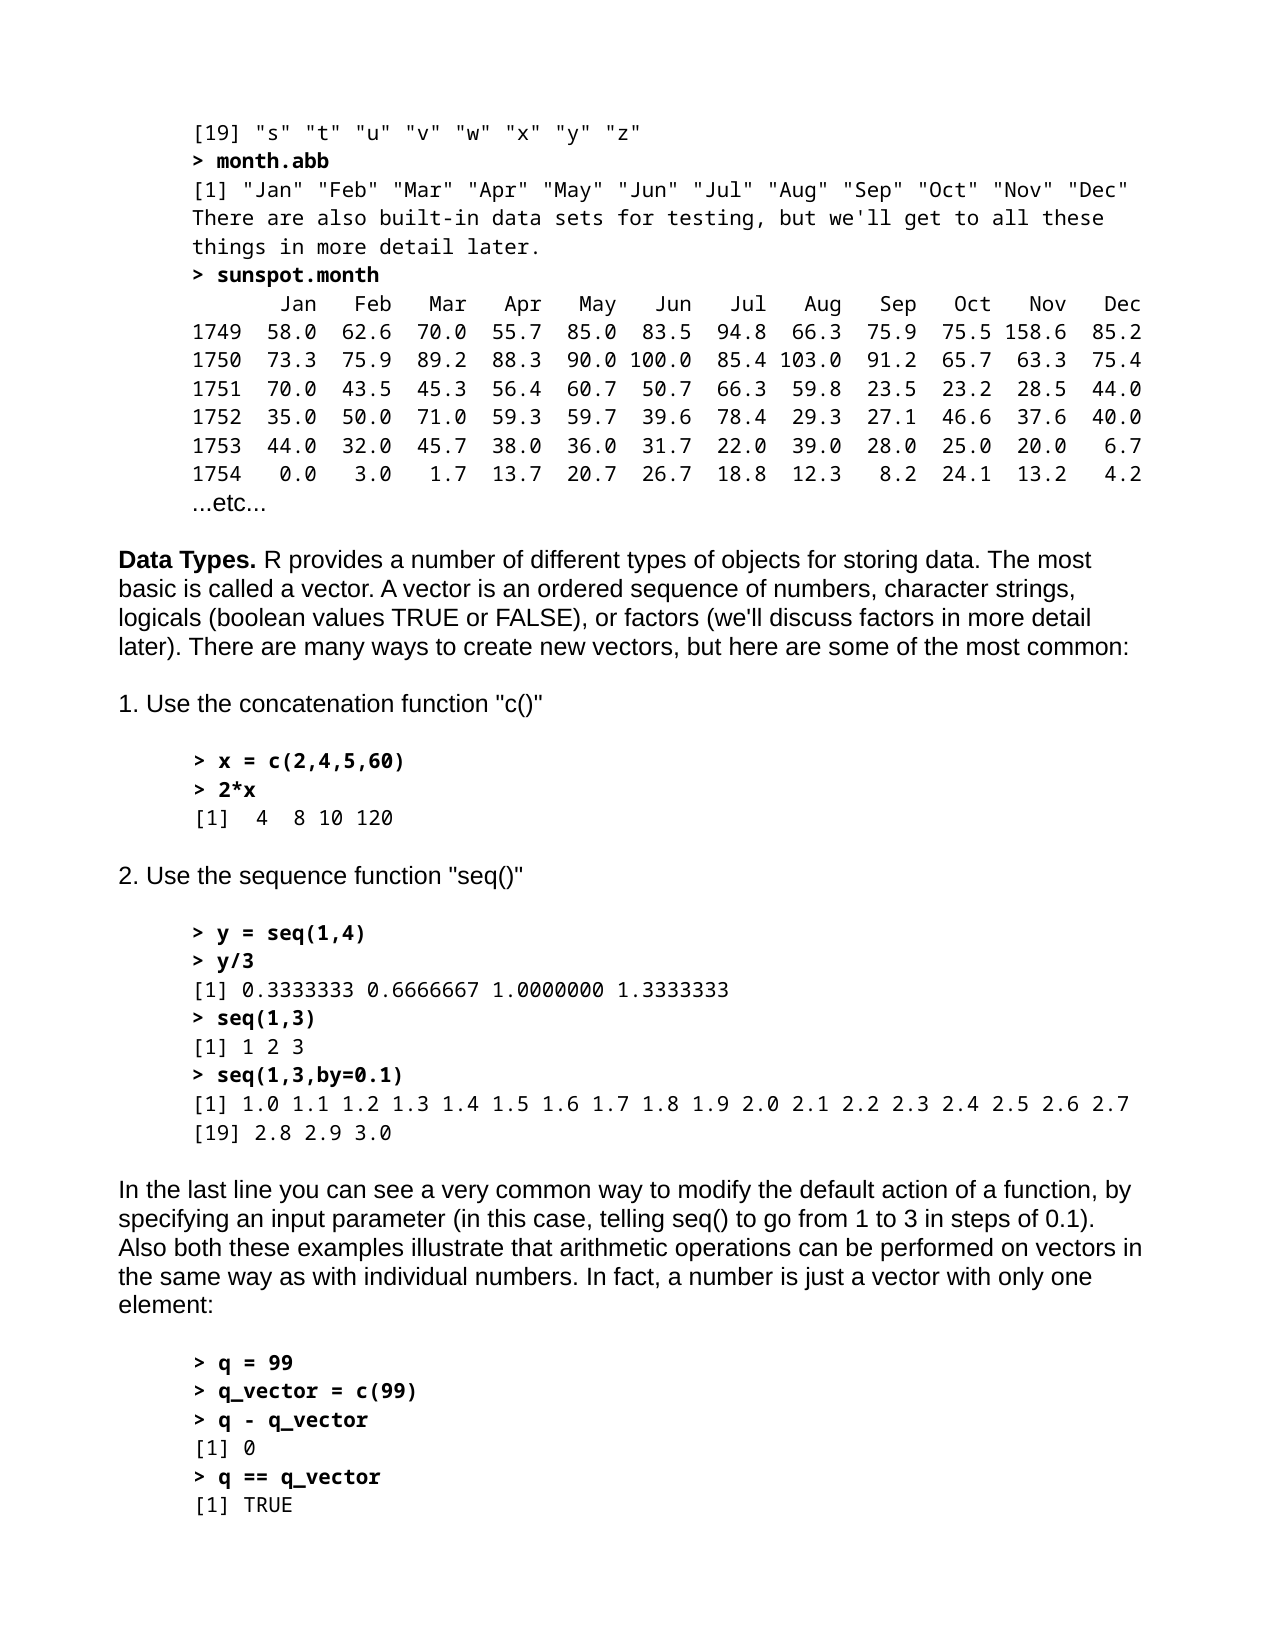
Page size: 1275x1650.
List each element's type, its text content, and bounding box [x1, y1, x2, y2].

text > sunspot.month [192, 260, 1157, 289]
text > y/3 [192, 947, 1157, 975]
text ...etc... [192, 488, 1157, 517]
text basic is called a vector. A vector is an ordered sequence of numbers, character strings, [118, 574, 1157, 603]
text 1751 70.0 43.5 45.3 56.4 60.7 50.7 66.3 59.8 23.5 23.2 28.5 44.0 [192, 374, 1157, 402]
text There are also built-in data sets for testing, but we'll get to all these things in more detail later. [192, 203, 1157, 260]
text element: [118, 1291, 1157, 1319]
text [1] TRUE [193, 1490, 1157, 1519]
text > q_vector = c(99) [193, 1376, 1157, 1405]
text [1] "Jan" "Feb" "Mar" "Apr" "May" "Jun" "Jul" "Aug" "Sep" "Oct" "Nov" "Dec" [192, 175, 1157, 203]
text > 2*x [193, 775, 1157, 803]
text the same way as with individual numbers. In fact, a number is just a vector with only one [118, 1262, 1157, 1291]
text [1] 0 [193, 1433, 1157, 1462]
text [1] 1.0 1.1 1.2 1.3 1.4 1.5 1.6 1.7 1.8 1.9 2.0 2.1 2.2 2.3 2.4 2.5 2.6 2.7 [192, 1089, 1157, 1117]
text > seq(1,3) [192, 1003, 1157, 1032]
text 1749 58.0 62.6 70.0 55.7 85.0 83.5 94.8 66.3 75.9 75.5 158.6 85.2 [192, 317, 1157, 346]
text Also both these examples illustrate that arithmetic operations can be performed on vectors in [118, 1233, 1157, 1262]
text Jan Feb Mar Apr May Jun Jul Aug Sep Oct Nov Dec [192, 289, 1157, 317]
text 1752 35.0 50.0 71.0 59.3 59.7 39.6 78.4 29.3 27.1 46.6 37.6 40.0 [192, 402, 1157, 431]
text logicals (boolean values TRUE or FALSE), or factors (we'll discuss factors in more detail later). There are many ways to create new vectors, but here are some of the most common: [118, 603, 1157, 660]
text > q - q_vector [193, 1405, 1157, 1433]
text > month.abb [192, 147, 1157, 175]
text > y = seq(1,4) [192, 918, 1157, 947]
text > q == q_vector [193, 1462, 1157, 1490]
text In the last line you can see a very common way to modify the default action of a function, by [118, 1176, 1157, 1204]
text [1] 4 8 10 120 [193, 803, 1157, 832]
text specifying an input parameter (in this case, telling seq() to go from 1 to 3 in steps of 0.1). [118, 1204, 1157, 1233]
text [19] 2.8 2.9 3.0 [192, 1117, 1157, 1147]
text 1. Use the concatenation function "c()" [118, 689, 1157, 718]
text > seq(1,3,by=0.1) [192, 1060, 1157, 1089]
text [1] 0.3333333 0.6666667 1.0000000 1.3333333 [192, 975, 1157, 1003]
text 2. Use the sequence function "seq()" [118, 861, 1157, 889]
text 1753 44.0 32.0 45.7 38.0 36.0 31.7 22.0 39.0 28.0 25.0 20.0 6.7 [192, 431, 1157, 459]
text [1] 1 2 3 [192, 1032, 1157, 1060]
text [19] "s" "t" "u" "v" "w" "x" "y" "z" [192, 118, 1157, 147]
text Data Types. R provides a number of different types of objects for storing data. The most [118, 545, 1157, 574]
text 1750 73.3 75.9 89.2 88.3 90.0 100.0 85.4 103.0 91.2 65.7 63.3 75.4 [192, 346, 1157, 374]
text > x = c(2,4,5,60) [193, 747, 1157, 775]
text > q = 99 [193, 1348, 1157, 1376]
text 1754 0.0 3.0 1.7 13.7 20.7 26.7 18.8 12.3 8.2 24.1 13.2 4.2 [192, 459, 1157, 488]
